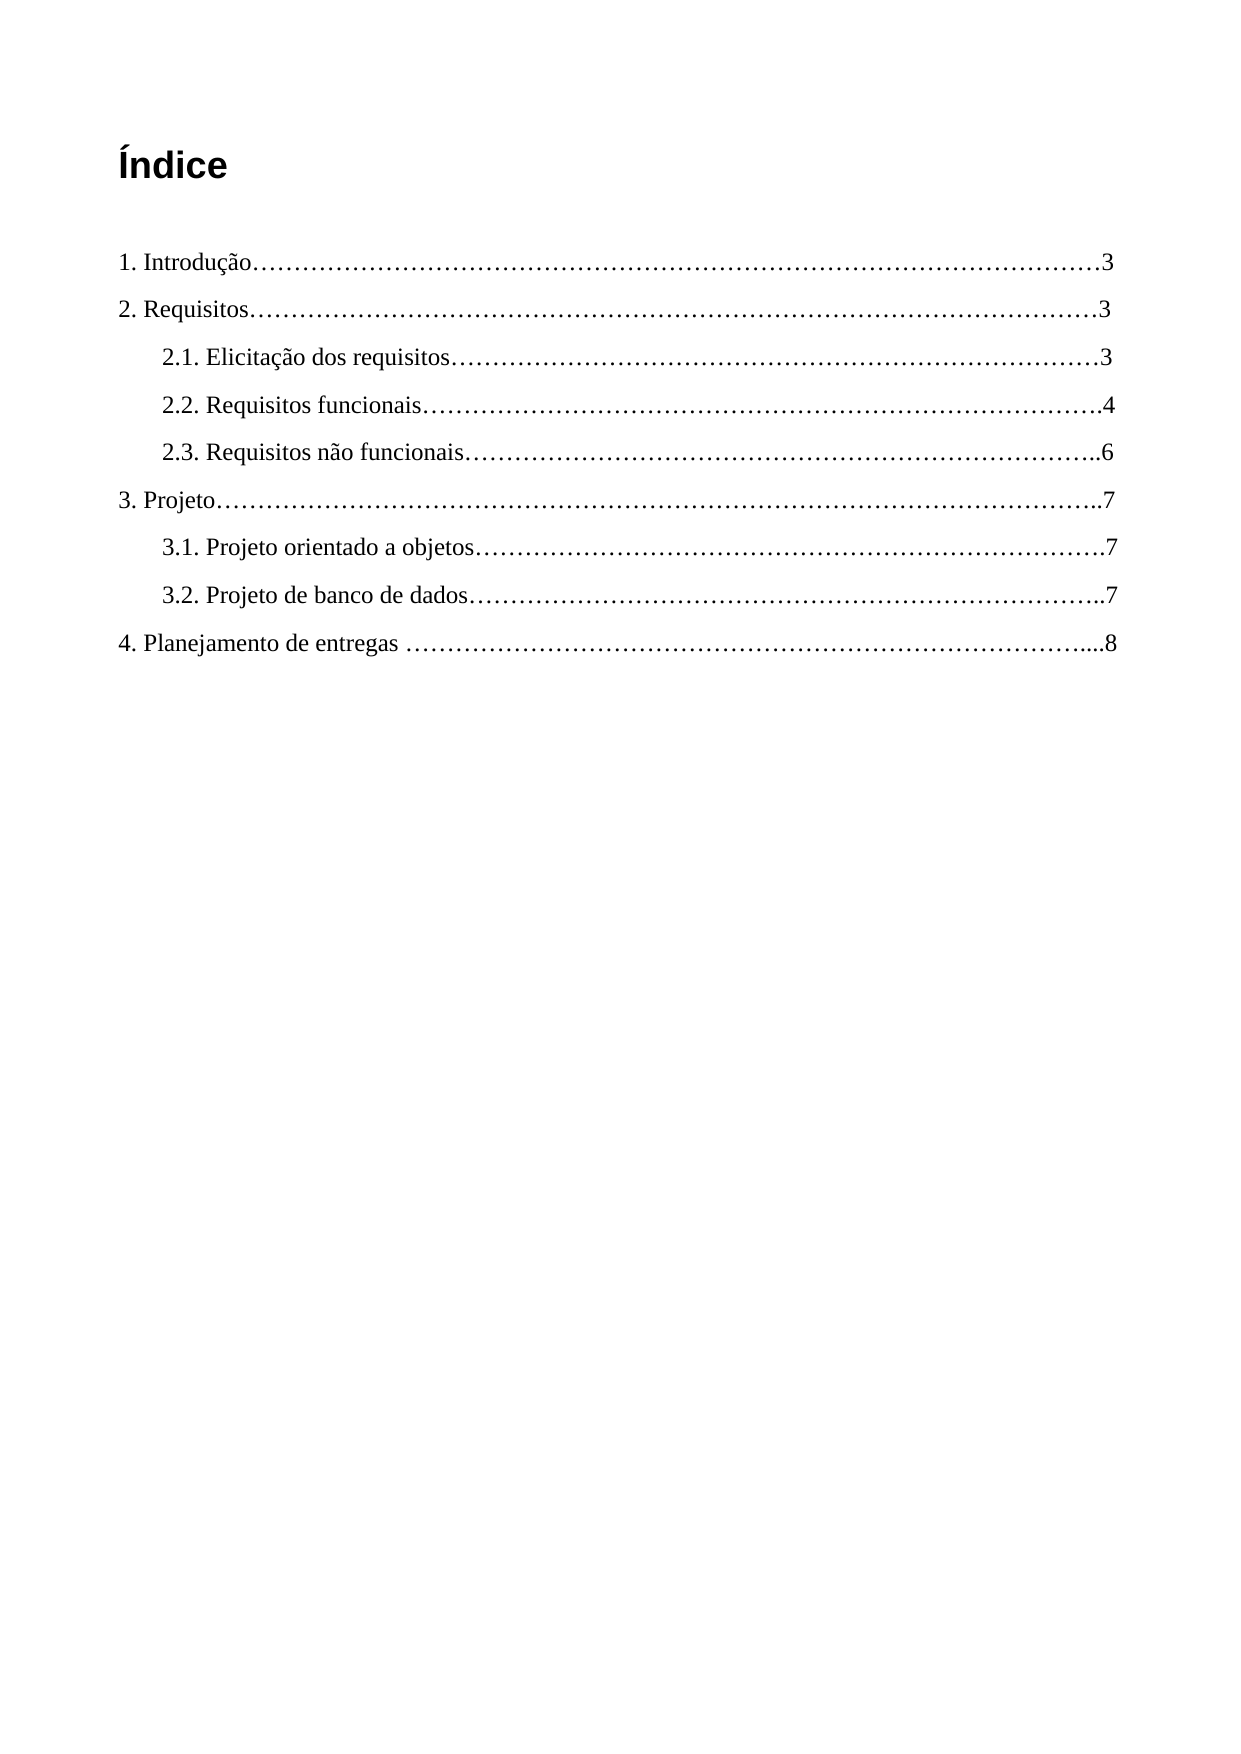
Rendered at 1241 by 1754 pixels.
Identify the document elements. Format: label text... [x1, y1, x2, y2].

text 1. Introdução…………………………………………………………………………………………3 [118, 247, 1122, 276]
text 4. Planejamento de entregas ………………………………………………………………………....8 [118, 628, 1122, 656]
text 3. Projeto……………………………………………………………………………………………..7 [118, 485, 1122, 514]
text 2.2. Requisitos funcionais……………………………………………………………………….4 [118, 390, 1122, 418]
subtitle Índice [118, 143, 1122, 187]
text 2. Requisitos…………………………………………………………………………………………3 [118, 294, 1122, 323]
text 3.1. Projeto orientado a objetos………………………………………………………………….7 [118, 532, 1122, 561]
text 2.3. Requisitos não funcionais…………………………………………………………………..6 [118, 437, 1122, 466]
text 2.1. Elicitação dos requisitos……………………………………………………………………3 [118, 342, 1122, 371]
text 3.2. Projeto de banco de dados…………………………………………………………………..7 [118, 580, 1122, 609]
